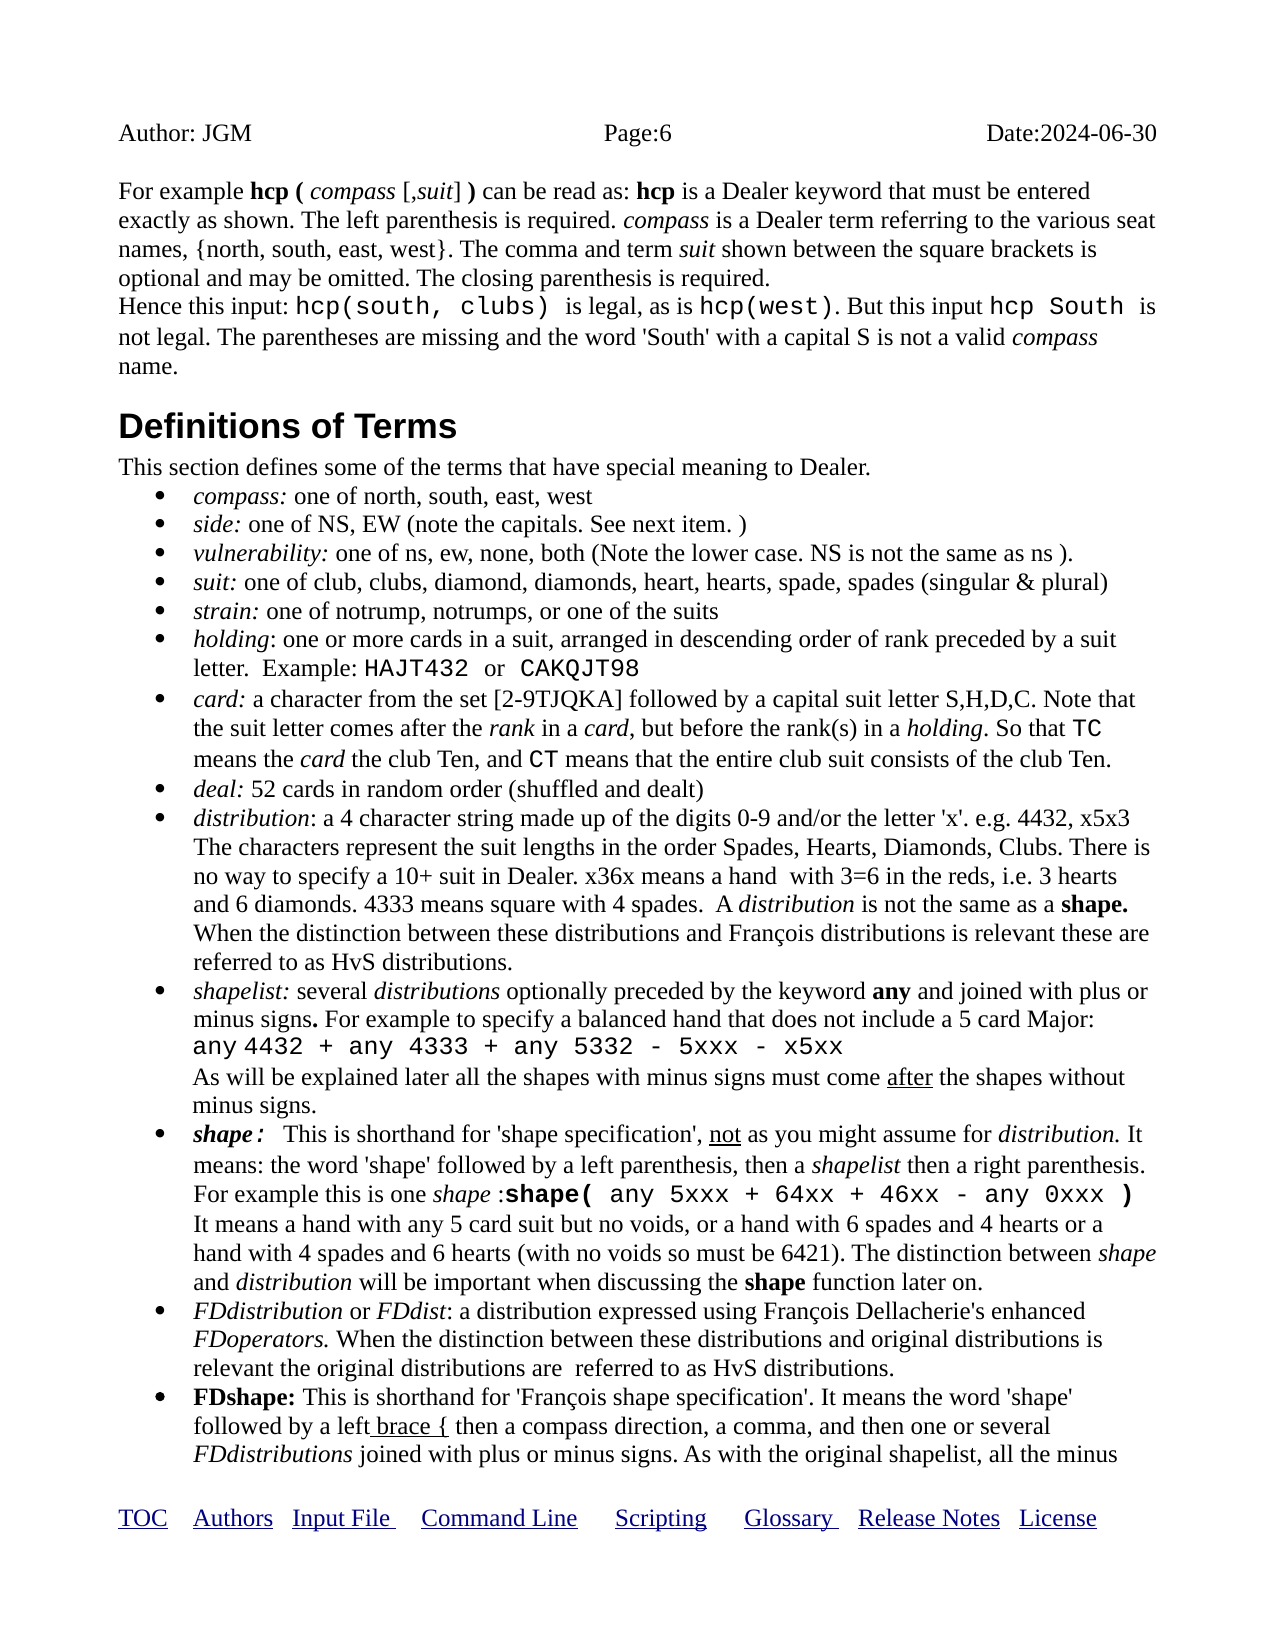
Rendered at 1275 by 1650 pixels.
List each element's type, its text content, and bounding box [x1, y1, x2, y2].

text any 4432 + any 4333 + any 5332 - 5xxx - x5xx [118, 1033, 1157, 1062]
list side: one of NS, EW (note the capitals. See next item. ) [156, 509, 1157, 538]
text Hence this input: hcp(south, clubs) is legal, as is hcp(west). But this input hcp South is not legal. The parentheses are missing and the word 'South' with a capital S is not a valid compass name. [118, 291, 1157, 380]
text For example hcp ( compass [,suit] ) can be read as: hcp is a Dealer keyword that must be entered exactly as shown. The left parenthesis is required. compass is a Dealer term referring to the various seat names, {north, south, east, west}. The comma and term suit shown between the square brackets is optional and may be omitted. The closing parenthesis is required. [118, 176, 1157, 291]
list deal: 52 cards in random order (shuffled and dealt) [156, 774, 1157, 803]
list strain: one of notrump, notrumps, or one of the suits [156, 596, 1157, 624]
list compass: one of north, south, east, west [156, 481, 1157, 509]
list vulnerability: one of ns, ew, none, both (Note the lower case. NS is not the same as ns ). [156, 538, 1157, 567]
text minus signs. [192, 1090, 1157, 1119]
list shapelist: several distributions optionally preceded by the keyword any and joined with plus or minus signs. For example to specify a balanced hand that does not include a 5 card Major: [156, 976, 1157, 1033]
text As will be explained later all the shapes with minus signs must come after the shapes without [118, 1062, 1157, 1090]
list shape: This is shorthand for 'shape specification', not as you might assume for distribution. It means: the word 'shape' followed by a left parenthesis, then a shapelist then a right parenthesis. For example this is one shape :shape( any 5xxx + 64xx + 46xx - any 0xxx ) It means a hand with any 5 card suit but no voids, or a hand with 6 spades and 4 hearts or a hand with 4 spades and 6 hearts (with no voids so must be 6421). The distinction between shape and distribution will be important when discussing the shape function later on. [156, 1119, 1157, 1296]
subtitle Definitions of Terms [118, 405, 1157, 446]
list distribution: a 4 character string made up of the digits 0-9 and/or the letter 'x'. e.g. 4432, x5x3 The characters represent the suit lengths in the order Spades, Hearts, Diamonds, Clubs. There is no way to specify a 10+ suit in Dealer. x36x means a hand with 3=6 in the reds, i.e. 3 hearts and 6 diamonds. 4333 means square with 4 spades. A distribution is not the same as a shape. When the distinction between these distributions and François distributions is relevant these are referred to as HvS distributions. [156, 803, 1157, 976]
list holding: one or more cards in a suit, arranged in descending order of rank preceded by a suit letter. Example: HAJT432 or CAKQJT98 [156, 624, 1157, 684]
list card: a character from the set [2-9TJQKA] followed by a capital suit letter S,H,D,C. Note that the suit letter comes after the rank in a card, but before the rank(s) in a holding. So that TC means the card the club Ten, and CT means that the entire club suit consists of the club Ten. [156, 684, 1157, 774]
list FDdistribution or FDdist: a distribution expressed using François Dellacherie's enhanced FDoperators. When the distinction between these distributions and original distributions is relevant the original distributions are referred to as HvS distributions. [156, 1296, 1157, 1382]
list suit: one of club, clubs, diamond, diamonds, heart, hearts, spade, spades (singular & plural) [156, 567, 1157, 596]
text This section defines some of the terms that have special meaning to Dealer. [118, 452, 1157, 481]
list FDshape: This is shorthand for 'François shape specification'. It means the word 'shape' followed by a left brace { then a compass direction, a comma, and then one or several FDdistributions joined with plus or minus signs. As with the original shapelist, all the minus [156, 1382, 1157, 1468]
